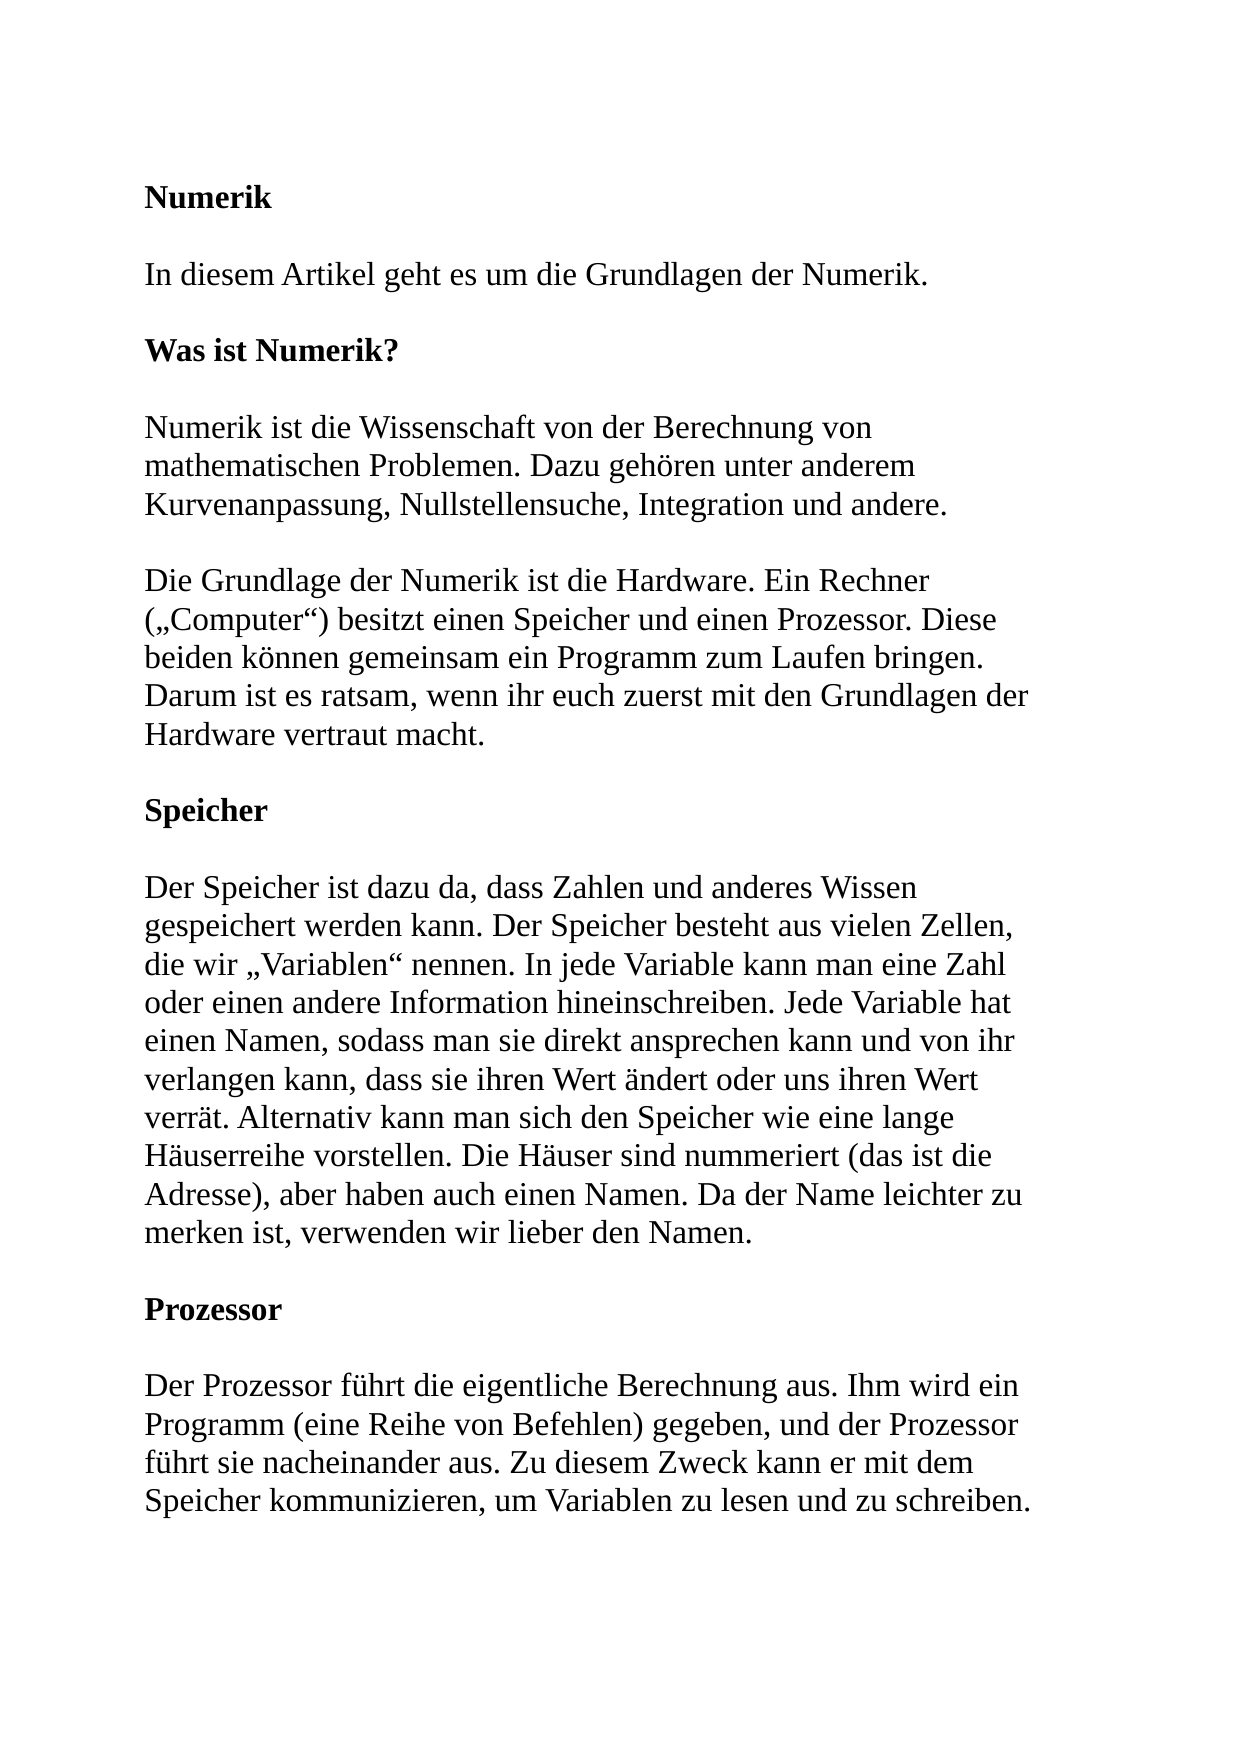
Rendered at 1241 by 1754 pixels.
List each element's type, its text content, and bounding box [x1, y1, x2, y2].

text Prozessor [144, 1289, 1044, 1327]
text In diesem Artikel geht es um die Grundlagen der Numerik. [144, 254, 1044, 292]
text Der Prozessor führt die eigentliche Berechnung aus. Ihm wird ein Programm (eine Reihe von Befehlen) gegeben, und der Prozessor führt sie nacheinander aus. Zu diesem Zweck kann er mit dem Speicher kommunizieren, um Variablen zu lesen und zu schreiben. [144, 1366, 1044, 1519]
text Die Grundlage der Numerik ist die Hardware. Ein Rechner („Computer“) besitzt einen Speicher und einen Prozessor. Diese beiden können gemeinsam ein Programm zum Laufen bringen. Darum ist es ratsam, wenn ihr euch zuerst mit den Grundlagen der Hardware vertraut macht. [144, 561, 1044, 752]
text Numerik [144, 177, 1044, 216]
text Speicher [144, 791, 1044, 829]
text Numerik ist die Wissenschaft von der Berechnung von mathematischen Problemen. Dazu gehören unter anderem Kurvenanpassung, Nullstellensuche, Integration und andere. [144, 407, 1044, 522]
text Was ist Numerik? [144, 331, 1044, 369]
text Der Speicher ist dazu da, dass Zahlen und anderes Wissen gespeichert werden kann. Der Speicher besteht aus vielen Zellen, die wir „Variablen“ nennen. In jede Variable kann man eine Zahl oder einen andere Information hineinschreiben. Jede Variable hat einen Namen, sodass man sie direkt ansprechen kann und von ihr verlangen kann, dass sie ihren Wert ändert oder uns ihren Wert verrät. Alternativ kann man sich den Speicher wie eine lange Häuserreihe vorstellen. Die Häuser sind nummeriert (das ist die Adresse), aber haben auch einen Namen. Da der Name leichter zu merken ist, verwenden wir lieber den Namen. [144, 867, 1044, 1251]
